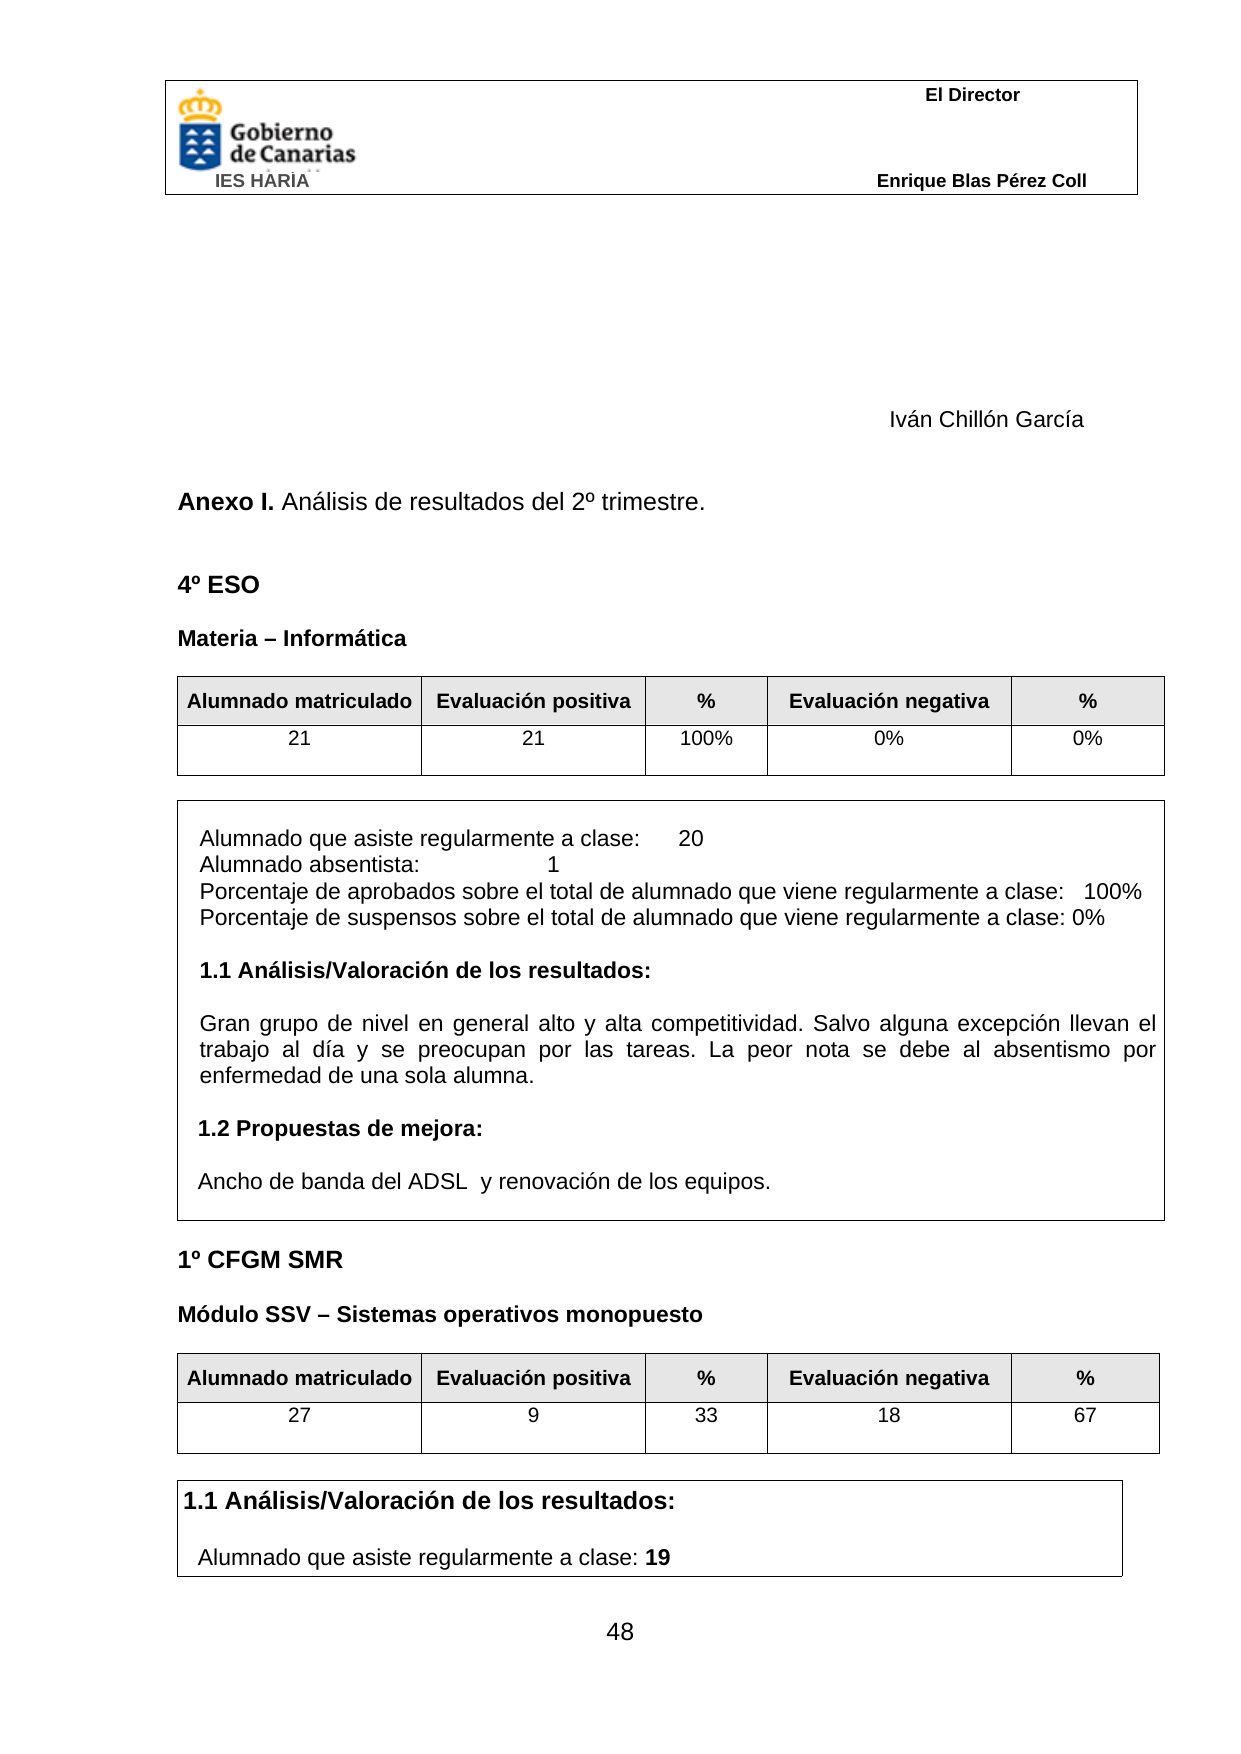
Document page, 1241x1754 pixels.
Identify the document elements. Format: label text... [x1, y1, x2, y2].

table_cell 100% [646, 726, 767, 775]
text 4º ESO [177, 570, 1122, 599]
text 1º CFGM SMR [177, 1245, 1122, 1274]
picture [173, 85, 359, 172]
table_cell 18 [768, 1403, 1011, 1453]
table_header % [646, 677, 767, 724]
text Anexo I. Análisis de resultados del 2º trimestre. [177, 487, 1122, 516]
table_cell 21 [422, 726, 645, 775]
text Módulo SSV – Sistemas operativos monopuesto [177, 1301, 1122, 1327]
table_header Alumnado que asiste regularmente a clase: 20 Alumnado absentista: 1 Porcentaje de aprobados sobre el total de alumnado que viene regularmente a clase: 100% Porcentaje de suspensos sobre el total de alumnado que viene regularmente a clase: 0% 1.1 Análisis/Valoración de los resultados: Gran grupo de nivel en general alto y alta competitividad. Salvo alguna excepción llevan el trabajo al día y se preocupan por las tareas. La peor nota se debe al absentismo por enfermedad de una sola alumna. 1.2 Propuestas de mejora: Ancho de banda del ADSL y renovación de los equipos. [178, 801, 1164, 1220]
table_header Evaluación negativa [768, 1354, 1011, 1402]
text Materia – Informática [177, 625, 1122, 652]
table_header 1.1 Análisis/Valoración de los resultados: Alumnado que asiste regularmente a clase: 19 [178, 1481, 1122, 1576]
table_header Alumnado matriculado [178, 677, 421, 724]
table_cell 67 [1012, 1403, 1159, 1453]
table_cell 33 [646, 1403, 767, 1453]
text Iván Chillón García [177, 406, 1122, 432]
table_header Evaluación negativa [768, 677, 1011, 724]
table_header Evaluación positiva [422, 1354, 645, 1402]
table_cell 0% [768, 726, 1011, 775]
table_header % [1012, 1354, 1159, 1402]
table_cell 21 [178, 726, 421, 775]
table_cell 0% [1012, 726, 1164, 775]
table_header % [646, 1354, 767, 1402]
table_cell 27 [178, 1403, 421, 1453]
table_header % [1012, 677, 1164, 724]
table_cell 9 [422, 1403, 645, 1453]
table_header Evaluación positiva [422, 677, 645, 724]
table_header Alumnado matriculado [178, 1354, 421, 1402]
